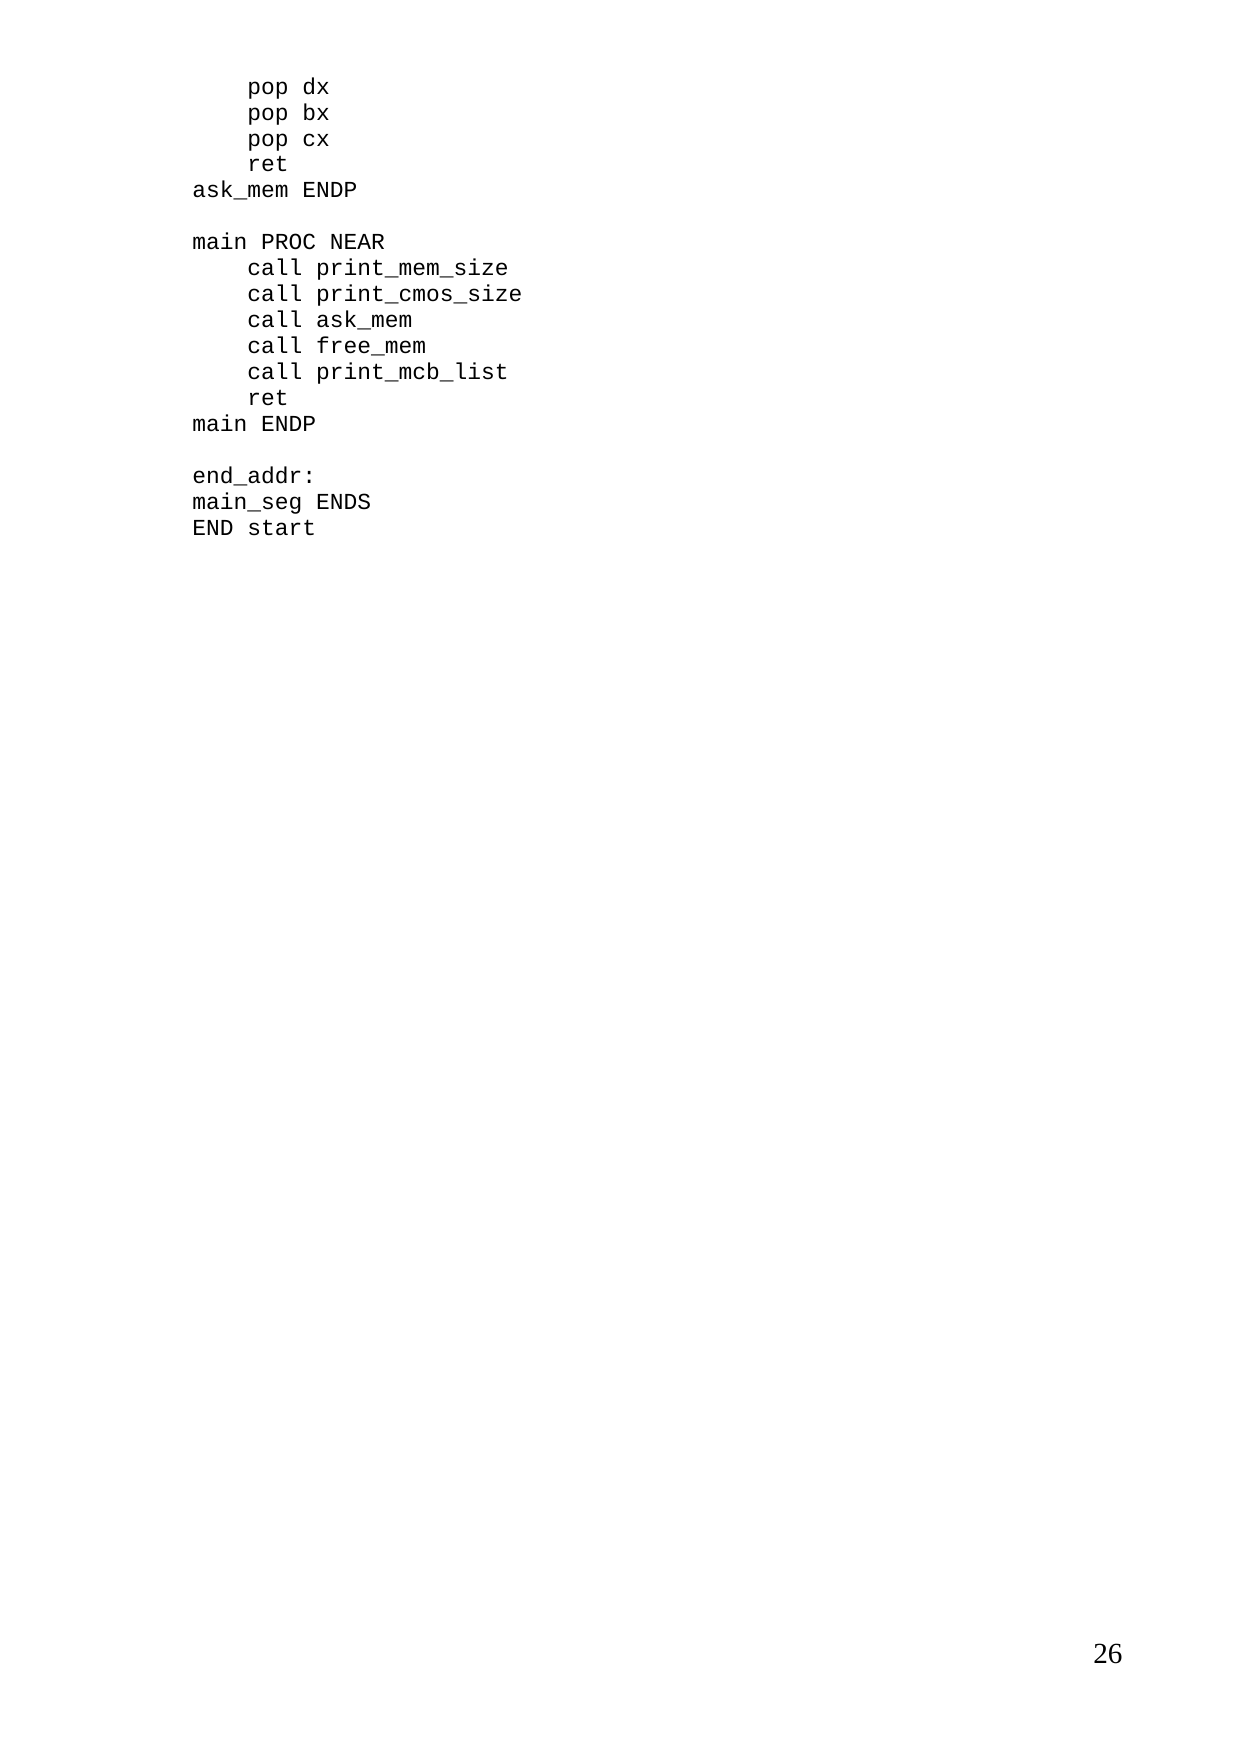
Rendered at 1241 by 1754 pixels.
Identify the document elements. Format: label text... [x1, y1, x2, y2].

text end_addr: [118, 464, 1122, 490]
text pop bx [118, 101, 1122, 127]
text pop cx [118, 127, 1122, 153]
text END start [118, 516, 1122, 542]
text ask_mem ENDP [118, 179, 1122, 205]
text call print_mem_size [118, 257, 1122, 282]
text call print_cmos_size [118, 282, 1122, 308]
text pop dx [118, 75, 1122, 101]
text ret [118, 153, 1122, 179]
text ret [118, 386, 1122, 412]
text main ENDP [118, 412, 1122, 438]
text call free_mem [118, 334, 1122, 360]
text call ask_mem [118, 308, 1122, 334]
text main PROC NEAR [118, 231, 1122, 257]
text main_seg ENDS [118, 490, 1122, 516]
text call print_mcb_list [118, 360, 1122, 386]
